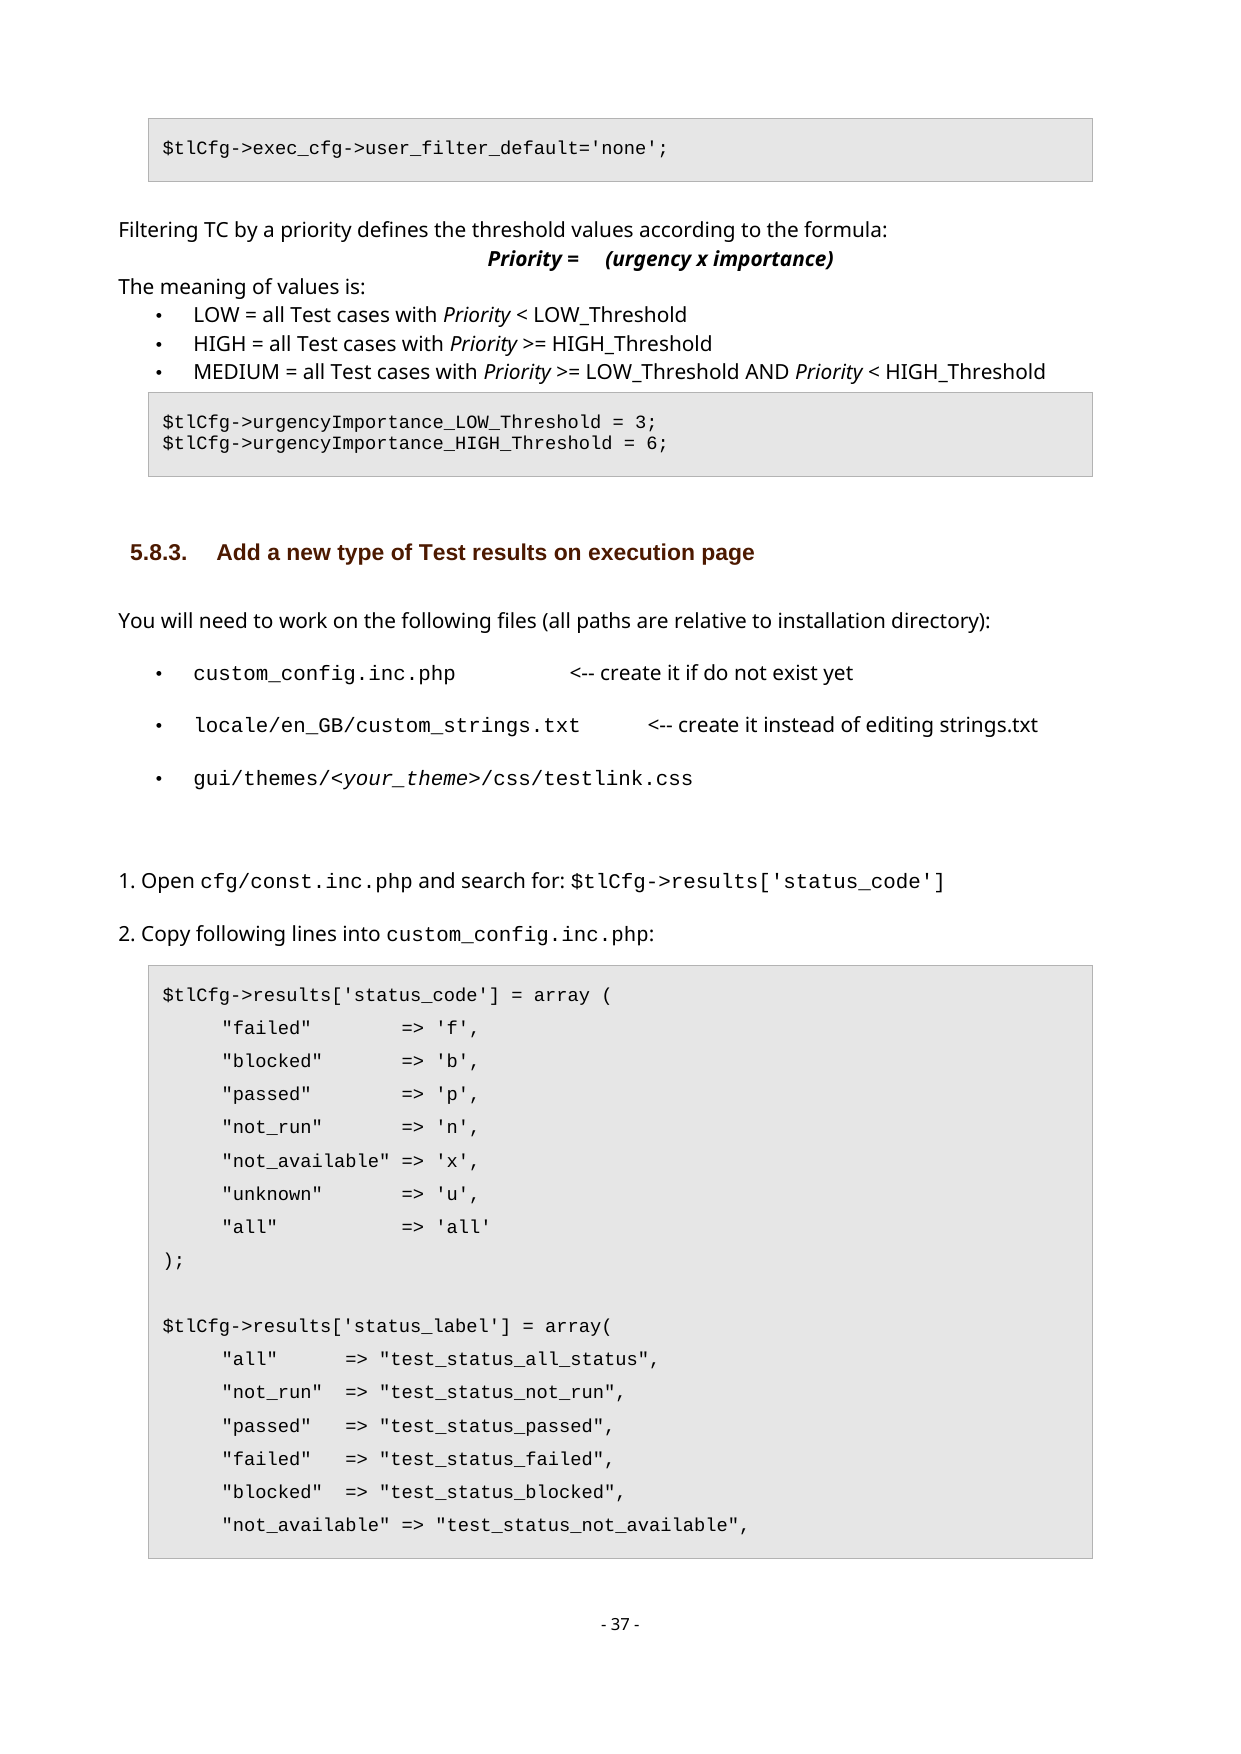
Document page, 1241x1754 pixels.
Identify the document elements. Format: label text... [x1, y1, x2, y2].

text "not_run" => 'n', [149, 1097, 1092, 1131]
text "all" => 'all' [149, 1197, 1092, 1230]
text The meaning of values is: [118, 272, 1122, 301]
text You will need to work on the following files (all paths are relative to installation directory): [118, 606, 1122, 635]
list MEDIUM = all Test cases with Priority >= LOW_Threshold AND Priority < HIGH_Threshold [156, 357, 1122, 386]
text "not_available" => "test_status_not_available", [149, 1495, 1092, 1558]
text "not_run" => "test_status_not_run", [149, 1362, 1092, 1396]
text 2. Copy following lines into custom_config.inc.php: [118, 919, 1122, 947]
text "not_available" => 'x', [149, 1131, 1092, 1164]
text $tlCfg->urgencyImportance_LOW_Threshold = 3; $tlCfg->urgencyImportance_HIGH_Threshold = 6; [149, 393, 1092, 476]
text Filtering TC by a priority defines the threshold values according to the formula: [118, 187, 1122, 244]
text Priority = (urgency x importance) [118, 244, 1122, 272]
list locale/en_GB/custom_strings.txt <-- create it instead of editing strings.txt [156, 711, 1122, 739]
list custom_config.inc.php <-- create it if do not exist yet [156, 658, 1122, 687]
list HIGH = all Test cases with Priority >= HIGH_Threshold [156, 329, 1122, 357]
text "blocked" => "test_status_blocked", [149, 1462, 1092, 1495]
text ); [149, 1230, 1092, 1263]
text "unknown" => 'u', [149, 1164, 1092, 1197]
text $tlCfg->results['status_code'] = array ( [149, 966, 1092, 998]
text $tlCfg->results['status_label'] = array( [149, 1296, 1092, 1329]
text "failed" => "test_status_failed", [149, 1429, 1092, 1462]
text "passed" => "test_status_passed", [149, 1396, 1092, 1429]
text $tlCfg->exec_cfg->user_filter_default='none'; [149, 119, 1092, 181]
text "blocked" => 'b', [149, 1031, 1092, 1064]
list LOW = all Test cases with Priority < LOW_Threshold [156, 301, 1122, 329]
text 1. Open cfg/const.inc.php and search for: $tlCfg->results['status_code'] [118, 867, 1122, 895]
subtitle Add a new type of Test results on execution page [130, 539, 1110, 565]
text "passed" => 'p', [149, 1064, 1092, 1097]
text "all" => "test_status_all_status", [149, 1329, 1092, 1362]
text "failed" => 'f', [149, 998, 1092, 1031]
list gui/themes/<your_theme>/css/testlink.css [156, 763, 1122, 791]
